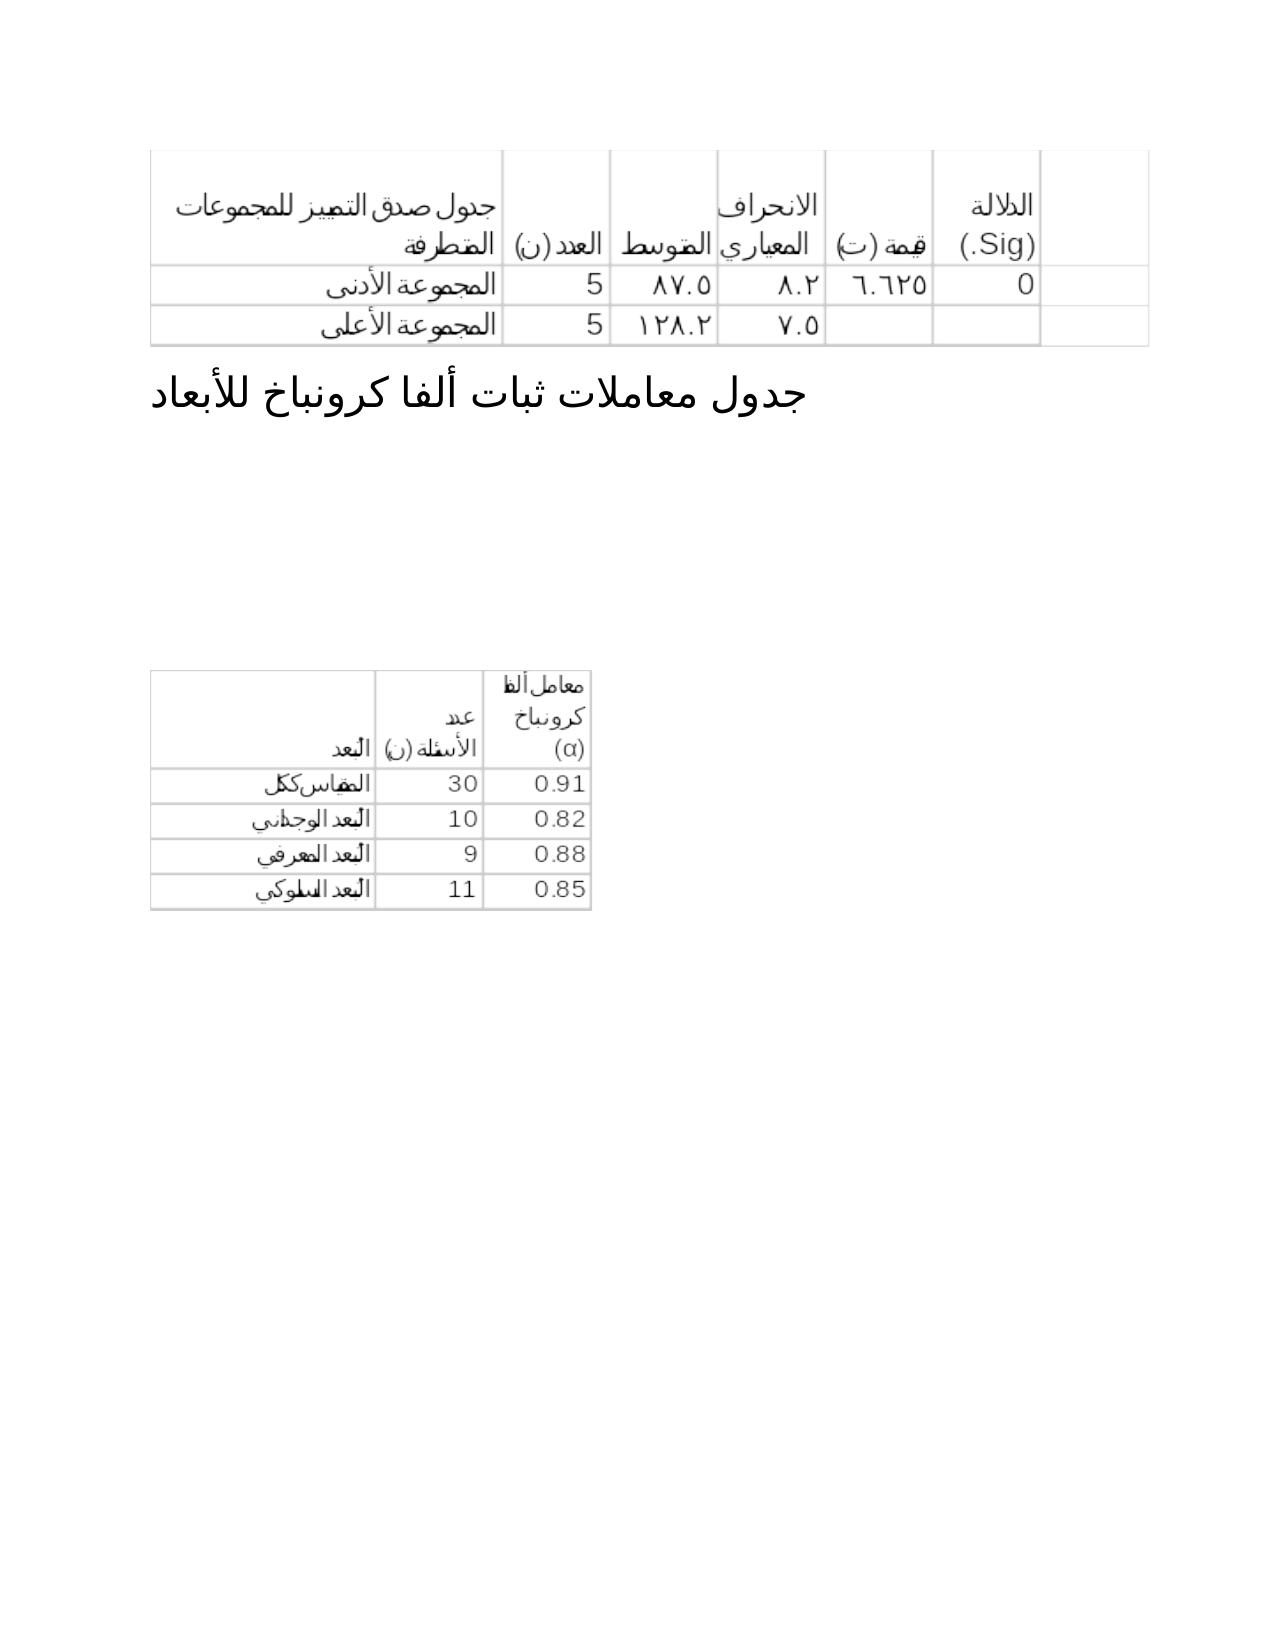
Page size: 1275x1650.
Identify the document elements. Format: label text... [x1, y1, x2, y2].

text جدول معاملات ثبات ألفا كرونباخ للأبعاد [150, 368, 1125, 482]
